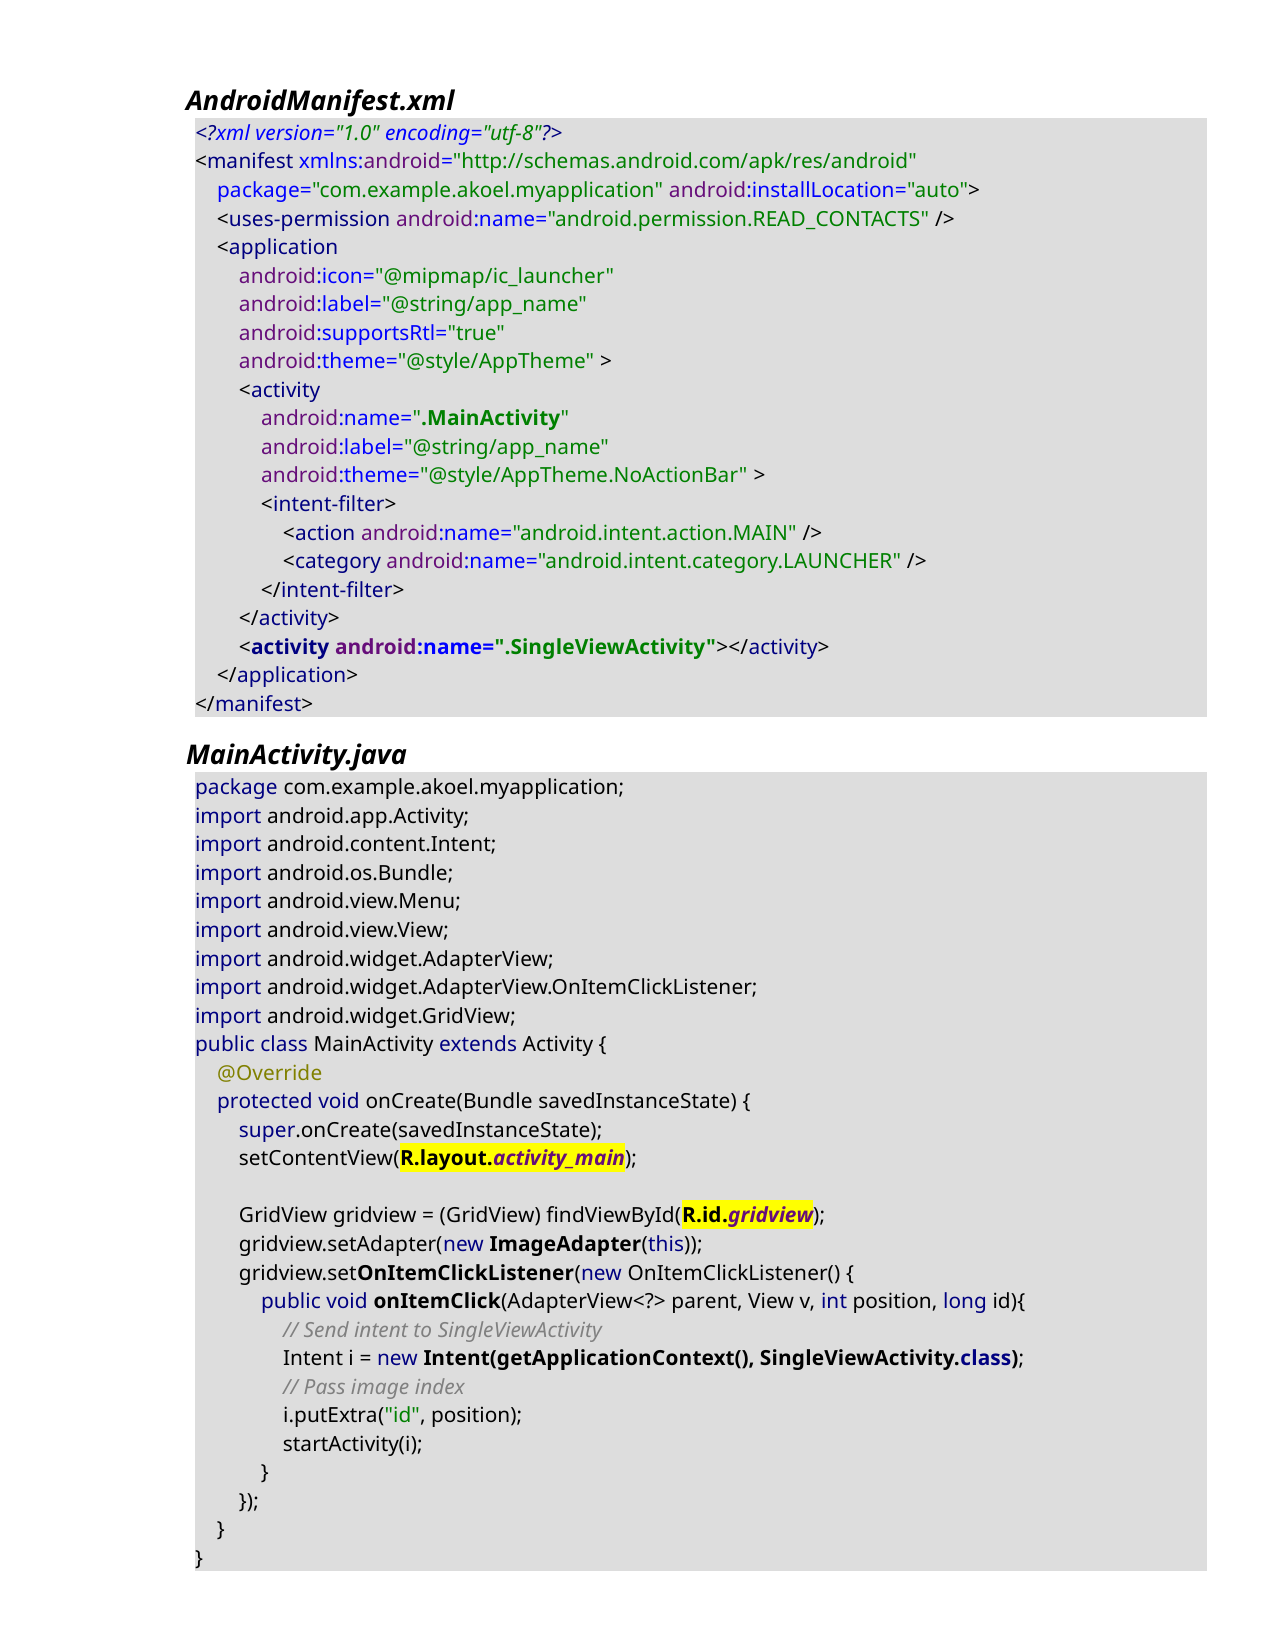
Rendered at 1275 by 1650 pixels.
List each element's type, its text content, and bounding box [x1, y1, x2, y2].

text GridView gridview = (GridView) findViewById(R.id.gridview); [195, 1200, 1207, 1229]
text protected void onCreate(Bundle savedInstanceState) { [195, 1086, 1207, 1115]
text import android.content.Intent; [195, 829, 1207, 858]
text package="com.example.akoel.myapplication" android:installLocation="auto"> [195, 175, 1207, 203]
text <activity [195, 375, 1207, 403]
text <manifest xmlns:android="http://schemas.android.com/apk/res/android" [195, 146, 1207, 175]
text <application [195, 232, 1207, 261]
text gridview.setAdapter(new ImageAdapter(this)); [195, 1229, 1207, 1257]
text import android.view.View; [195, 915, 1207, 943]
text </intent-filter> [195, 574, 1207, 603]
title MainActivity.java [186, 735, 1207, 772]
text android:icon="@mipmap/ic_launcher" [195, 261, 1207, 289]
title AndroidManifest.xml [186, 81, 1207, 118]
text <?xml version="1.0" encoding="utf-8"?> [195, 118, 1207, 146]
text } [195, 1457, 1207, 1486]
text </application> [195, 660, 1207, 689]
text public void onItemClick(AdapterView<?> parent, View v, int position, long id){ [195, 1286, 1207, 1314]
text // Pass image index [195, 1372, 1207, 1400]
text i.putExtra("id", position); [195, 1400, 1207, 1429]
text setContentView(R.layout.activity_main); [195, 1143, 1207, 1172]
text } [195, 1514, 1207, 1543]
text <action android:name="android.intent.action.MAIN" /> [195, 517, 1207, 546]
text <activity android:name=".SingleViewActivity"></activity> [195, 632, 1207, 660]
text android:name=".MainActivity" [195, 403, 1207, 432]
text startActivity(i); [195, 1429, 1207, 1457]
text }); [195, 1486, 1207, 1514]
text </manifest> [195, 689, 1207, 717]
text // Send intent to SingleViewActivity [195, 1314, 1207, 1343]
text import android.widget.AdapterView; [195, 943, 1207, 972]
text Intent i = new Intent(getApplicationContext(), SingleViewActivity.class); [195, 1343, 1207, 1372]
text android:theme="@style/AppTheme.NoActionBar" > [195, 460, 1207, 489]
text super.onCreate(savedInstanceState); [195, 1115, 1207, 1143]
text import android.widget.GridView; [195, 1001, 1207, 1029]
text @Override [195, 1058, 1207, 1086]
text import android.view.Menu; [195, 886, 1207, 915]
text <category android:name="android.intent.category.LAUNCHER" /> [195, 546, 1207, 574]
text import android.os.Bundle; [195, 858, 1207, 886]
text android:label="@string/app_name" [195, 432, 1207, 460]
text </activity> [195, 603, 1207, 632]
text import android.app.Activity; [195, 801, 1207, 829]
text android:theme="@style/AppTheme" > [195, 346, 1207, 375]
text <uses-permission android:name="android.permission.READ_CONTACTS" /> [195, 203, 1207, 232]
text package com.example.akoel.myapplication; [195, 772, 1207, 801]
text public class MainActivity extends Activity { [195, 1029, 1207, 1058]
text import android.widget.AdapterView.OnItemClickListener; [195, 972, 1207, 1001]
text <intent-filter> [195, 489, 1207, 517]
text gridview.setOnItemClickListener(new OnItemClickListener() { [195, 1257, 1207, 1286]
text android:label="@string/app_name" [195, 289, 1207, 318]
text android:supportsRtl="true" [195, 318, 1207, 346]
text } [195, 1543, 1207, 1571]
